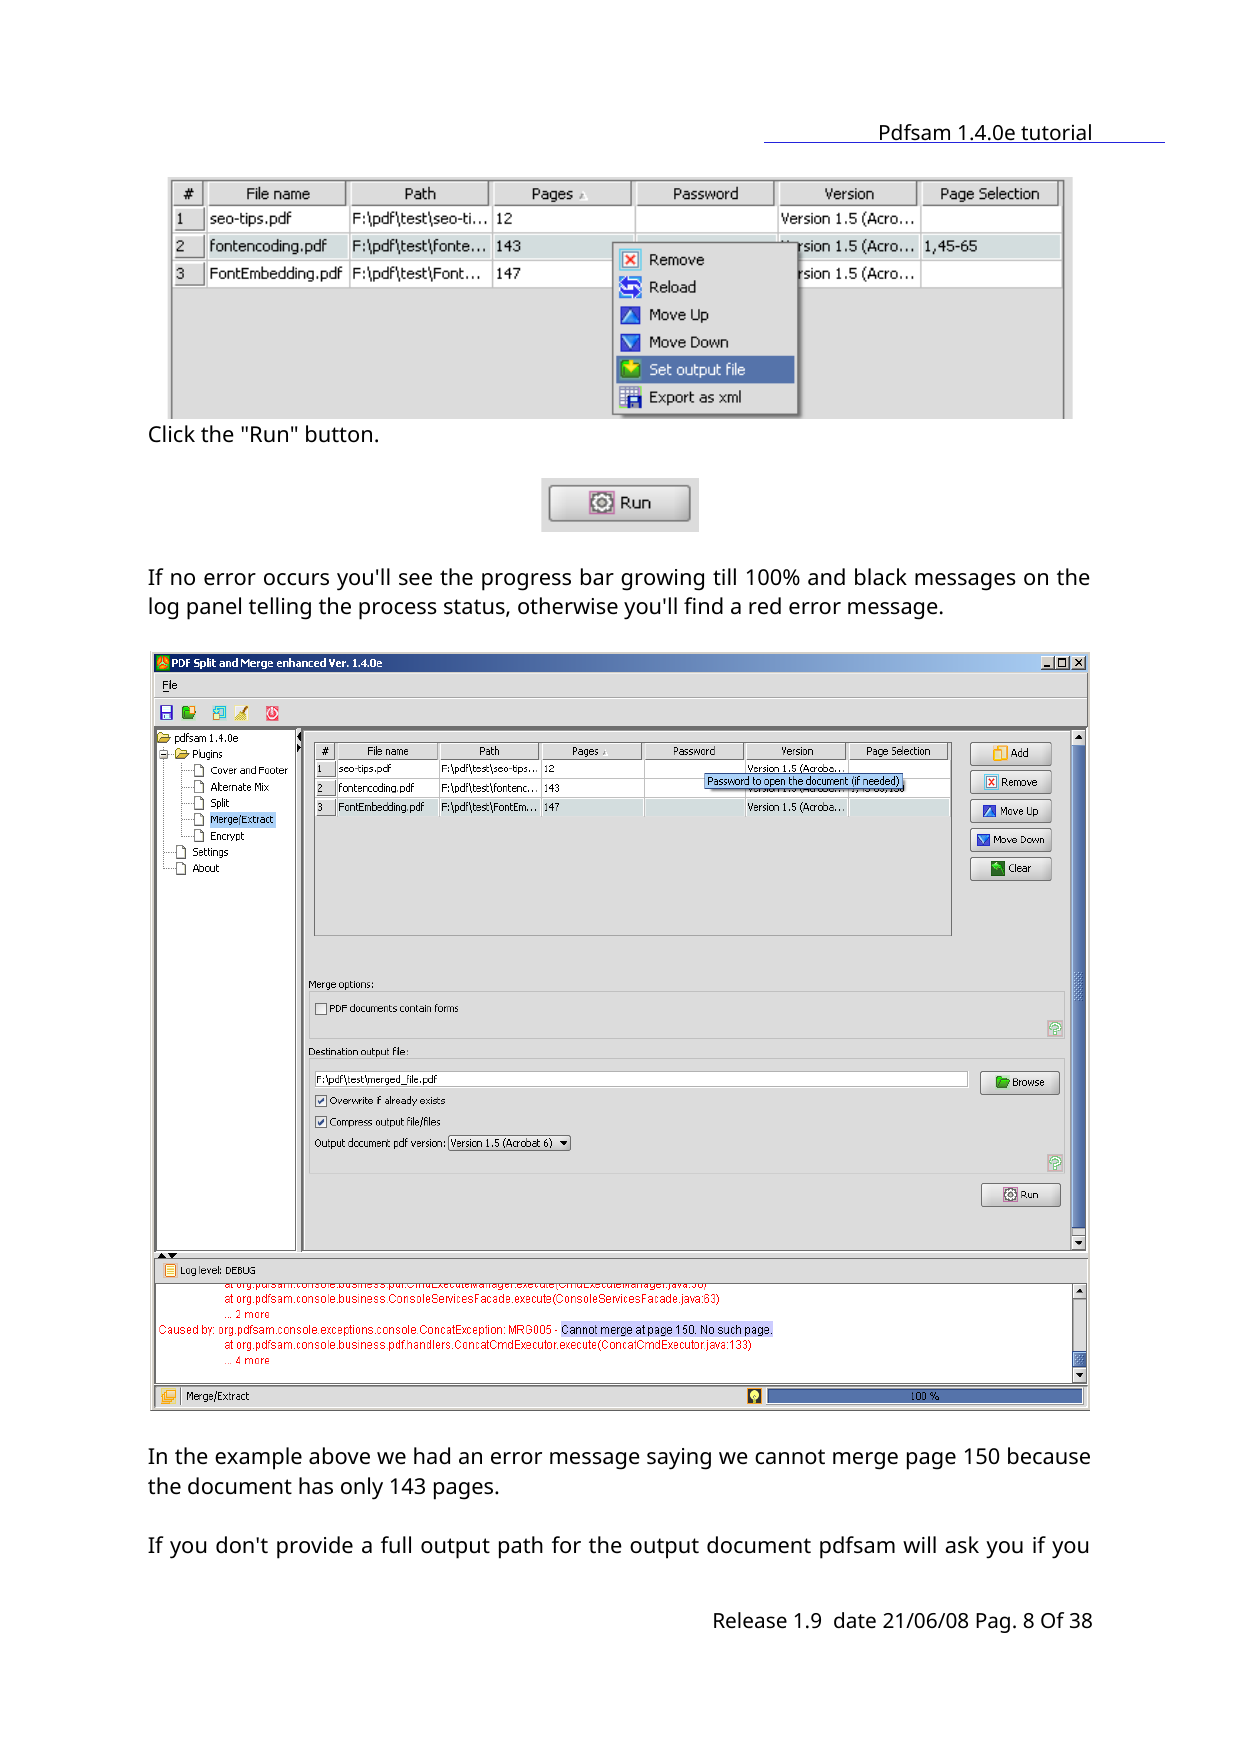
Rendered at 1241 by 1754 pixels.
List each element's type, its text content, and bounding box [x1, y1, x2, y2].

text In the example above we had an error message saying we cannot merge page 150 because the document has only 143 pages. [148, 1441, 1093, 1500]
picture [150, 651, 1090, 1411]
text Click the "Run" button. [148, 177, 1093, 448]
text If no error occurs you'll see the progress bar growing till 100% and black messages on the log panel telling the process status, otherwise you'll find a red error message. [148, 562, 1093, 621]
text If you don't provide a full output path for the output document pdfsam will ask you if you [148, 1530, 1093, 1560]
